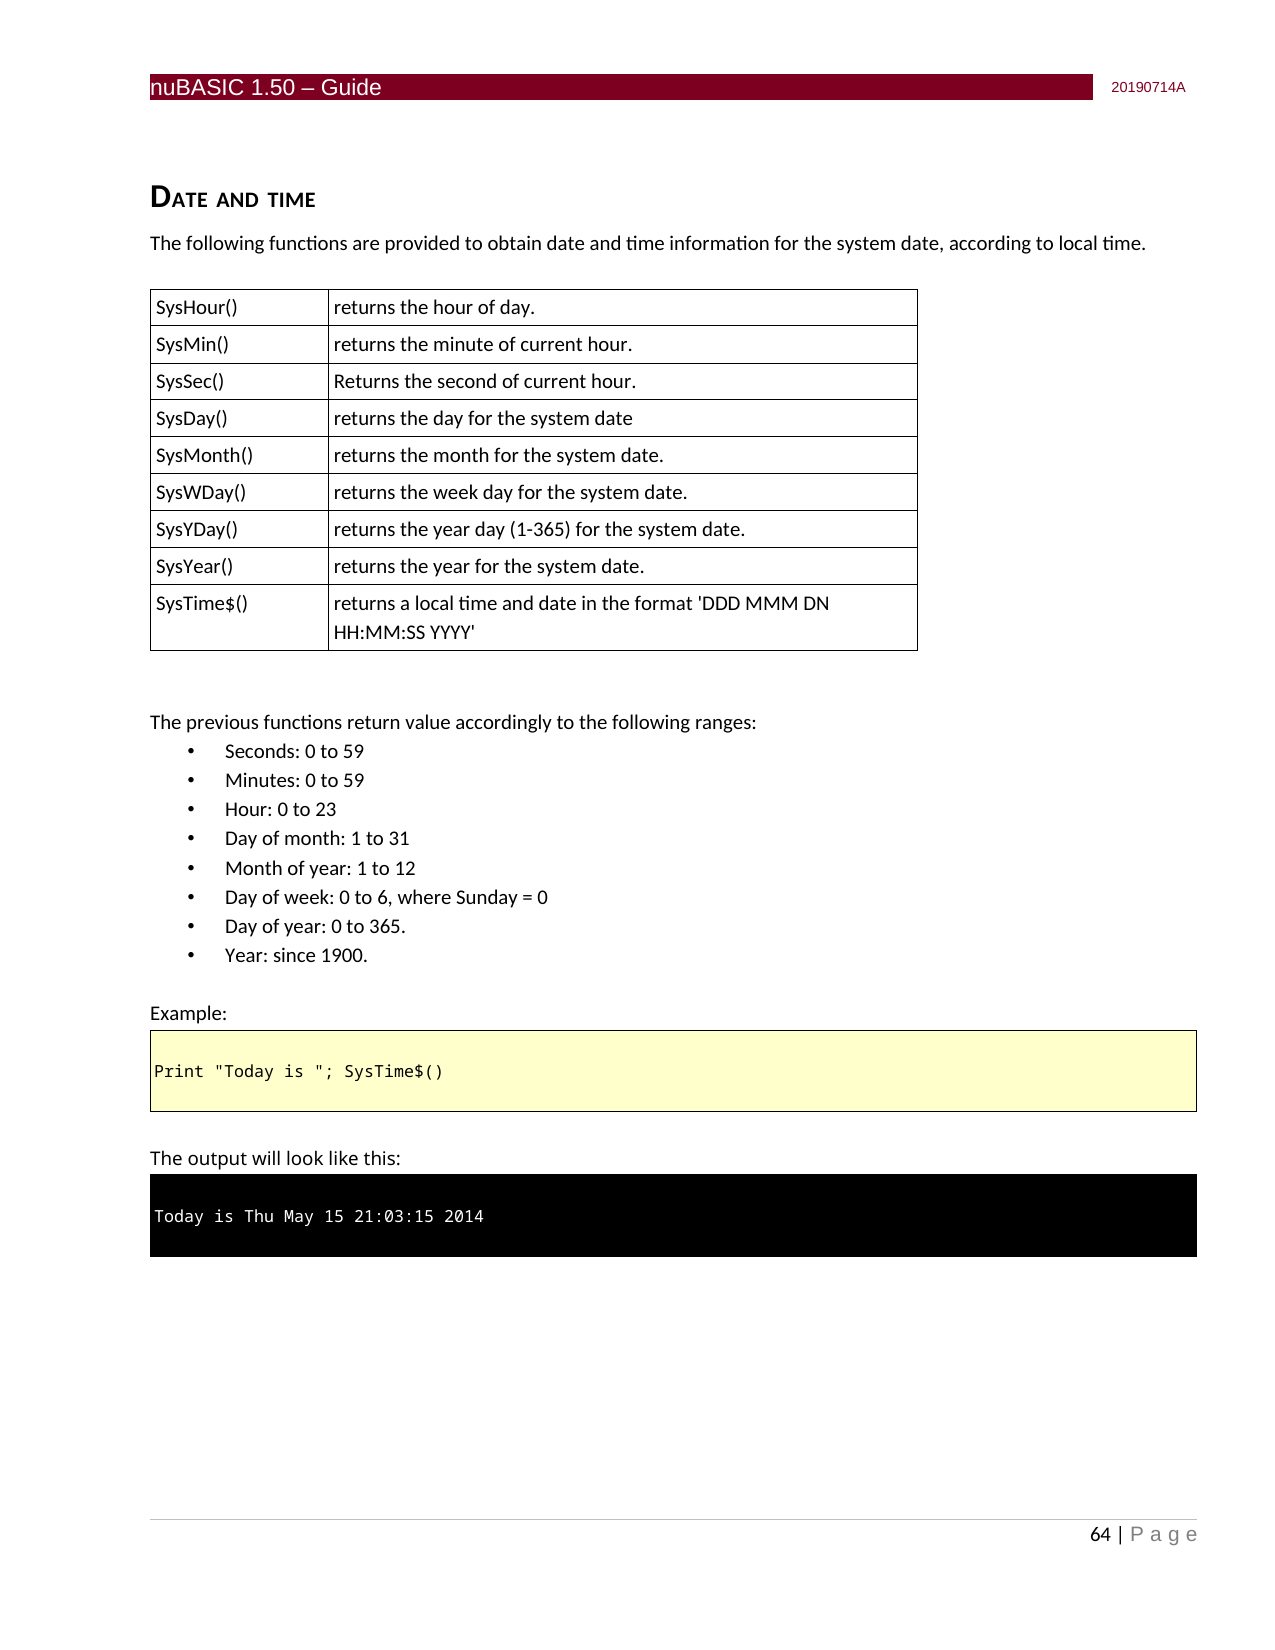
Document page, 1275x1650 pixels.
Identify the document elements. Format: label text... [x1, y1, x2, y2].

table_cell returns a local time and date in the format 'DDD MMM DN HH:MM:SS YYYY' [329, 585, 917, 650]
table_cell returns the minute of current hour. [329, 326, 917, 362]
table_cell SysMin() [151, 326, 328, 362]
list Today is Thu May 15 21:03:15 2014 [151, 1200, 1196, 1226]
table_cell SysYear() [151, 548, 328, 584]
table_cell returns the week day for the system date. [329, 474, 917, 510]
table_cell returns the year for the system date. [329, 548, 917, 584]
table_cell SysTime$() [151, 585, 328, 650]
list Minutes: 0 to 59 [187, 767, 1197, 793]
table_header returns the hour of day. [329, 290, 917, 325]
table_cell returns the day for the system date [329, 400, 917, 436]
table_cell SysWDay() [151, 474, 328, 510]
list Print "Today is "; SysTime$() [151, 1056, 1196, 1082]
text The output will look like this: [150, 1145, 1197, 1170]
table_cell SysYDay() [151, 511, 328, 547]
text The following functions are provided to obtain date and time information for the system date, according to local time. [150, 230, 1197, 256]
list Seconds: 0 to 59 [187, 738, 1197, 763]
list Hour: 0 to 23 [187, 796, 1197, 822]
text Example: [150, 1001, 1197, 1026]
text The previous functions return value accordingly to the following ranges: [150, 709, 1197, 734]
list Day of week: 0 to 6, where Sunday = 0 [187, 884, 1197, 909]
list Year: since 1900. [187, 942, 1197, 968]
subtitle Date and time [150, 175, 1197, 216]
table_cell SysMonth() [151, 437, 328, 473]
table_cell Returns the second of current hour. [329, 364, 917, 399]
table_cell returns the year day (1-365) for the system date. [329, 511, 917, 547]
list Month of year: 1 to 12 [187, 855, 1197, 880]
table_header SysHour() [151, 290, 328, 325]
list Day of year: 0 to 365. [187, 913, 1197, 938]
table_cell returns the month for the system date. [329, 437, 917, 473]
list Day of month: 1 to 31 [187, 826, 1197, 851]
table_cell SysDay() [151, 400, 328, 436]
table_cell SysSec() [151, 364, 328, 399]
